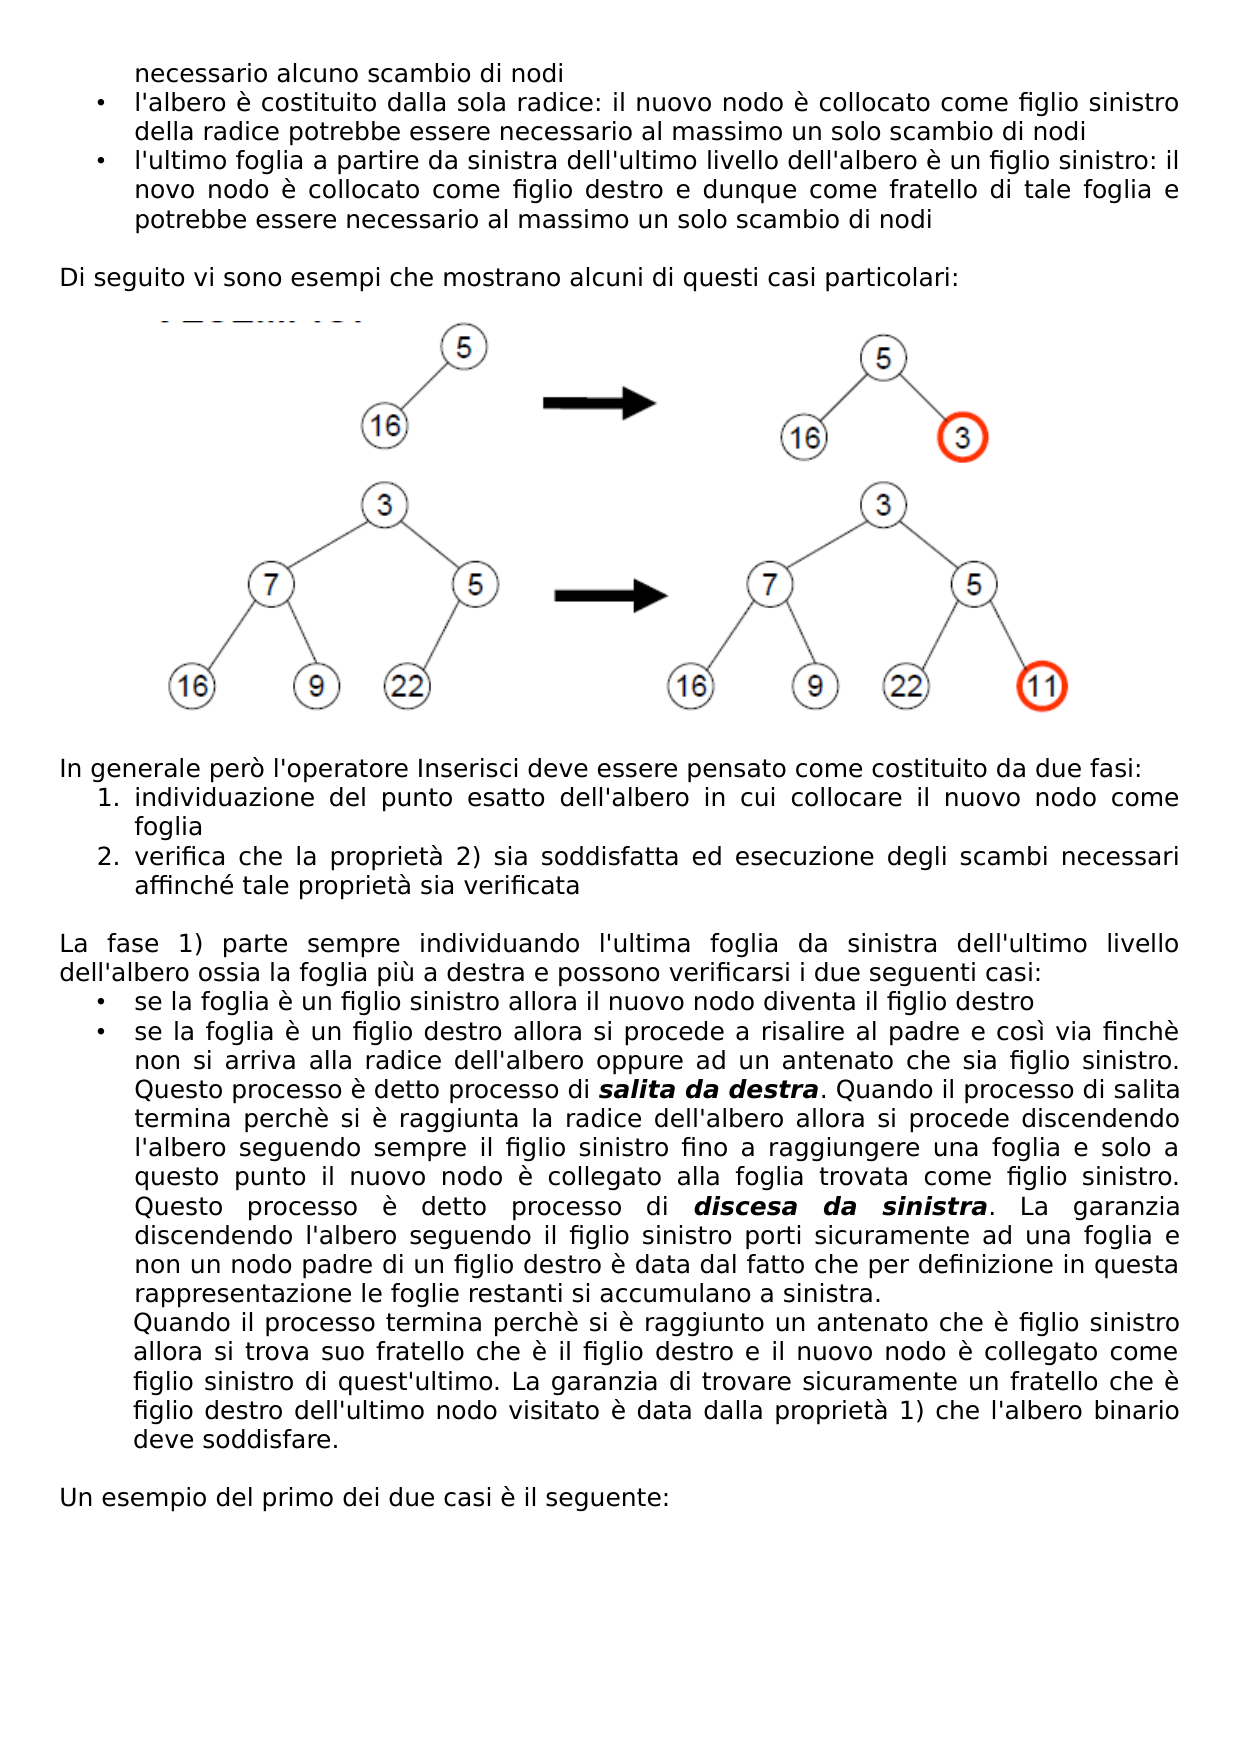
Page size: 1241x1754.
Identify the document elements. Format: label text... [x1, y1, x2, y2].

picture [153, 321, 1087, 725]
text Un esempio del primo dei due casi è il seguente: [59, 1483, 1181, 1512]
list verifica che la proprietà 2) sia soddisfatta ed esecuzione degli scambi necessari affinché tale proprietà sia verificata [97, 842, 1181, 900]
list se la foglia è un figlio destro allora si procede a risalire al padre e così via finchè non si arriva alla radice dell'albero oppure ad un antenato che sia figlio sinistro. Questo processo è detto processo di salita da destra. Quando il processo di salita termina perchè si è raggiunta la radice dell'albero allora si procede discendendo l'albero seguendo sempre il figlio sinistro fino a raggiungere una foglia e solo a questo punto il nuovo nodo è collegato alla foglia trovata come figlio sinistro. Questo processo è detto processo di discesa da sinistra. La garanzia discendendo l'albero seguendo il figlio sinistro porti sicuramente ad una foglia e non un nodo padre di un figlio destro è data dal fatto che per definizione in questa rappresentazione le foglie restanti si accumulano a sinistra. [97, 1017, 1181, 1308]
list l'albero è costituito dalla sola radice: il nuovo nodo è collocato come figlio sinistro della radice potrebbe essere necessario al massimo un solo scambio di nodi [97, 88, 1181, 147]
text La fase 1) parte sempre individuando l'ultima foglia da sinistra dell'ultimo livello dell'albero ossia la foglia più a destra e possono verificarsi i due seguenti casi: [59, 929, 1181, 987]
list individuazione del punto esatto dell'albero in cui collocare il nuovo nodo come foglia [97, 783, 1181, 842]
list l'ultimo foglia a partire da sinistra dell'ultimo livello dell'albero è un figlio sinistro: il novo nodo è collocato come figlio destro e dunque come fratello di tale foglia e potrebbe essere necessario al massimo un solo scambio di nodi [97, 147, 1181, 234]
list necessario alcuno scambio di nodi [97, 59, 1181, 88]
text Quando il processo termina perchè si è raggiunto un antenato che è figlio sinistro allora si trova suo fratello che è il figlio destro e il nuovo nodo è collegato come figlio sinistro di quest'ultimo. La garanzia di trovare sicuramente un fratello che è figlio destro dell'ultimo nodo visitato è data dalla proprietà 1) che l'albero binario deve soddisfare. [133, 1308, 1181, 1454]
text Di seguito vi sono esempi che mostrano alcuni di questi casi particolari: [59, 263, 1181, 292]
list se la foglia è un figlio sinistro allora il nuovo nodo diventa il figlio destro [97, 987, 1181, 1017]
text In generale però l'operatore Inserisci deve essere pensato come costituito da due fasi: [59, 754, 1181, 783]
